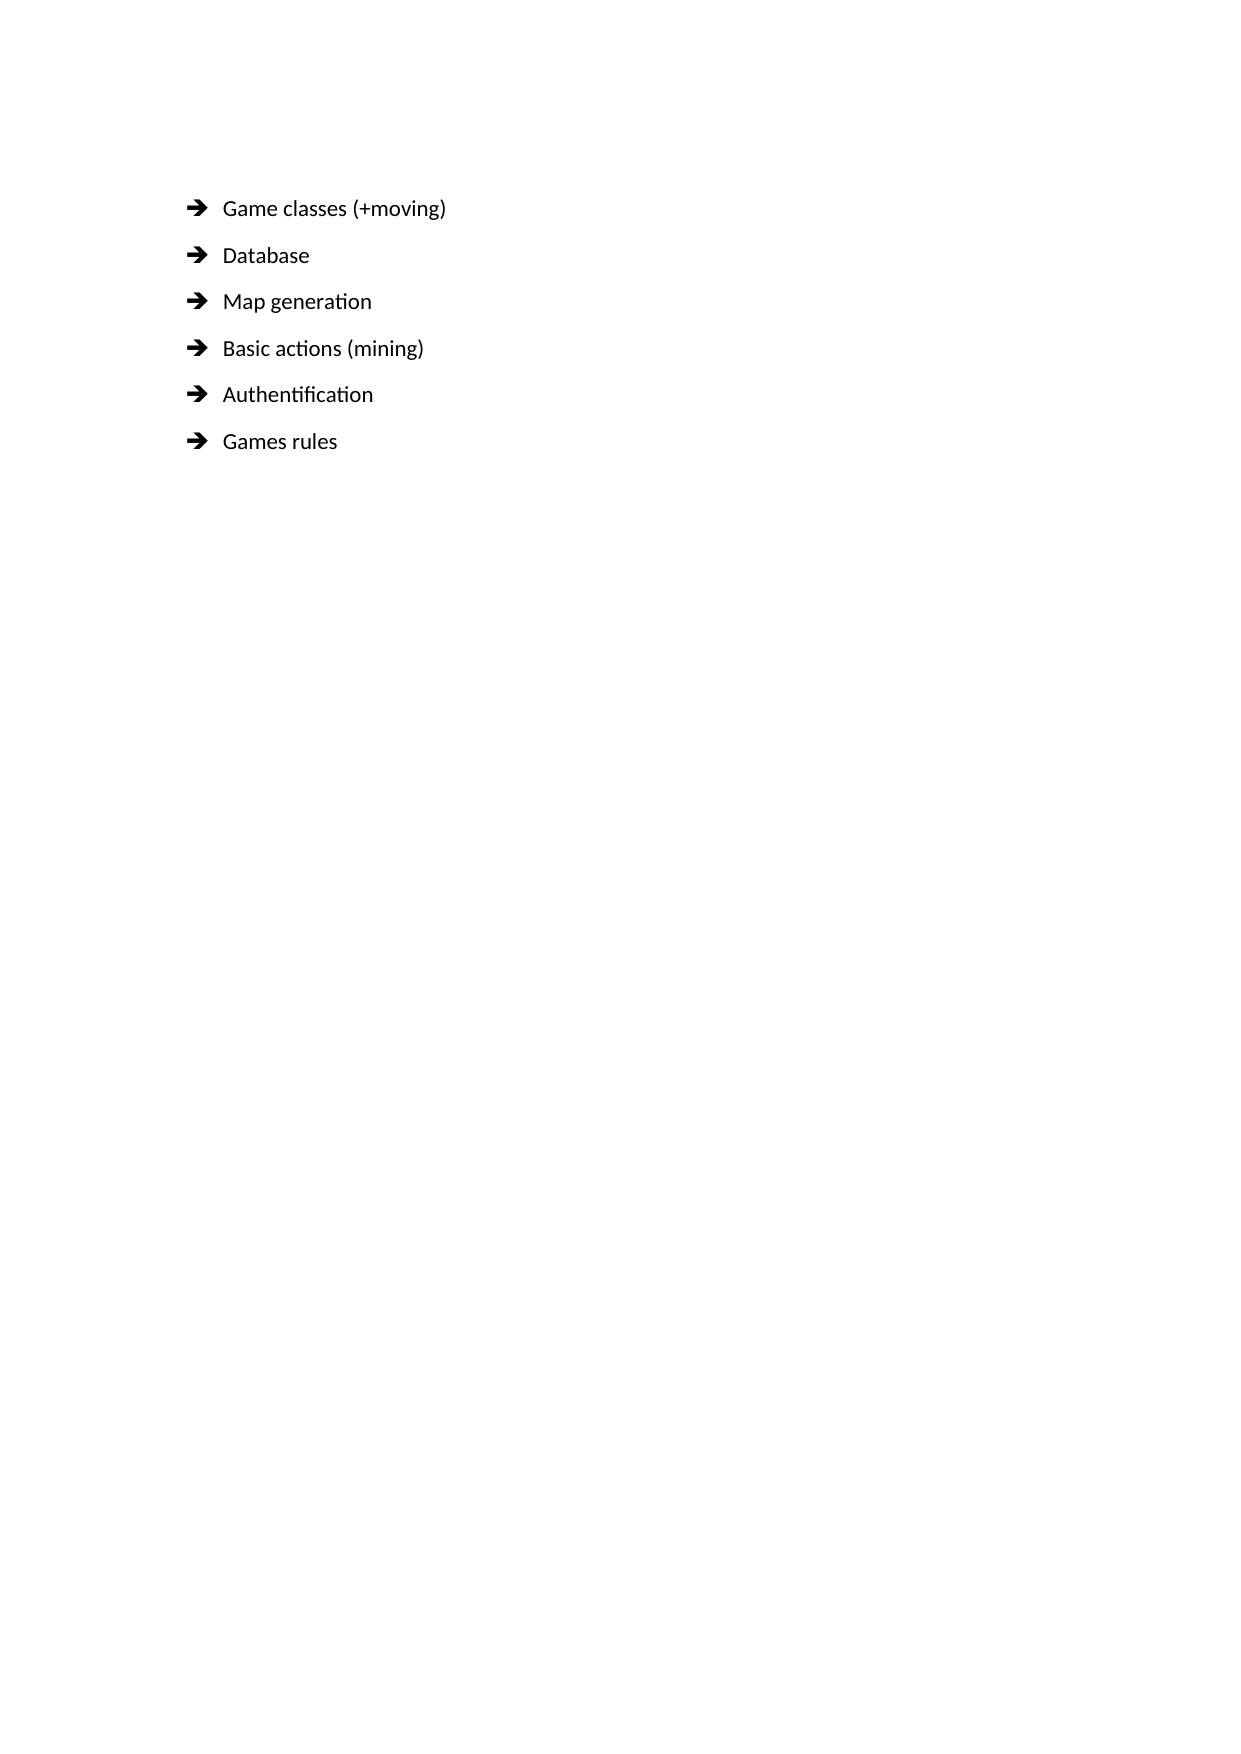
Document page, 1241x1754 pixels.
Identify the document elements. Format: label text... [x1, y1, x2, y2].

list Authentification [185, 380, 1093, 408]
list Database [185, 241, 1093, 269]
list Game classes (+moving) [185, 194, 1093, 222]
list Map generation [185, 287, 1093, 315]
list Games rules [185, 427, 1093, 455]
list Basic actions (mining) [185, 334, 1093, 362]
